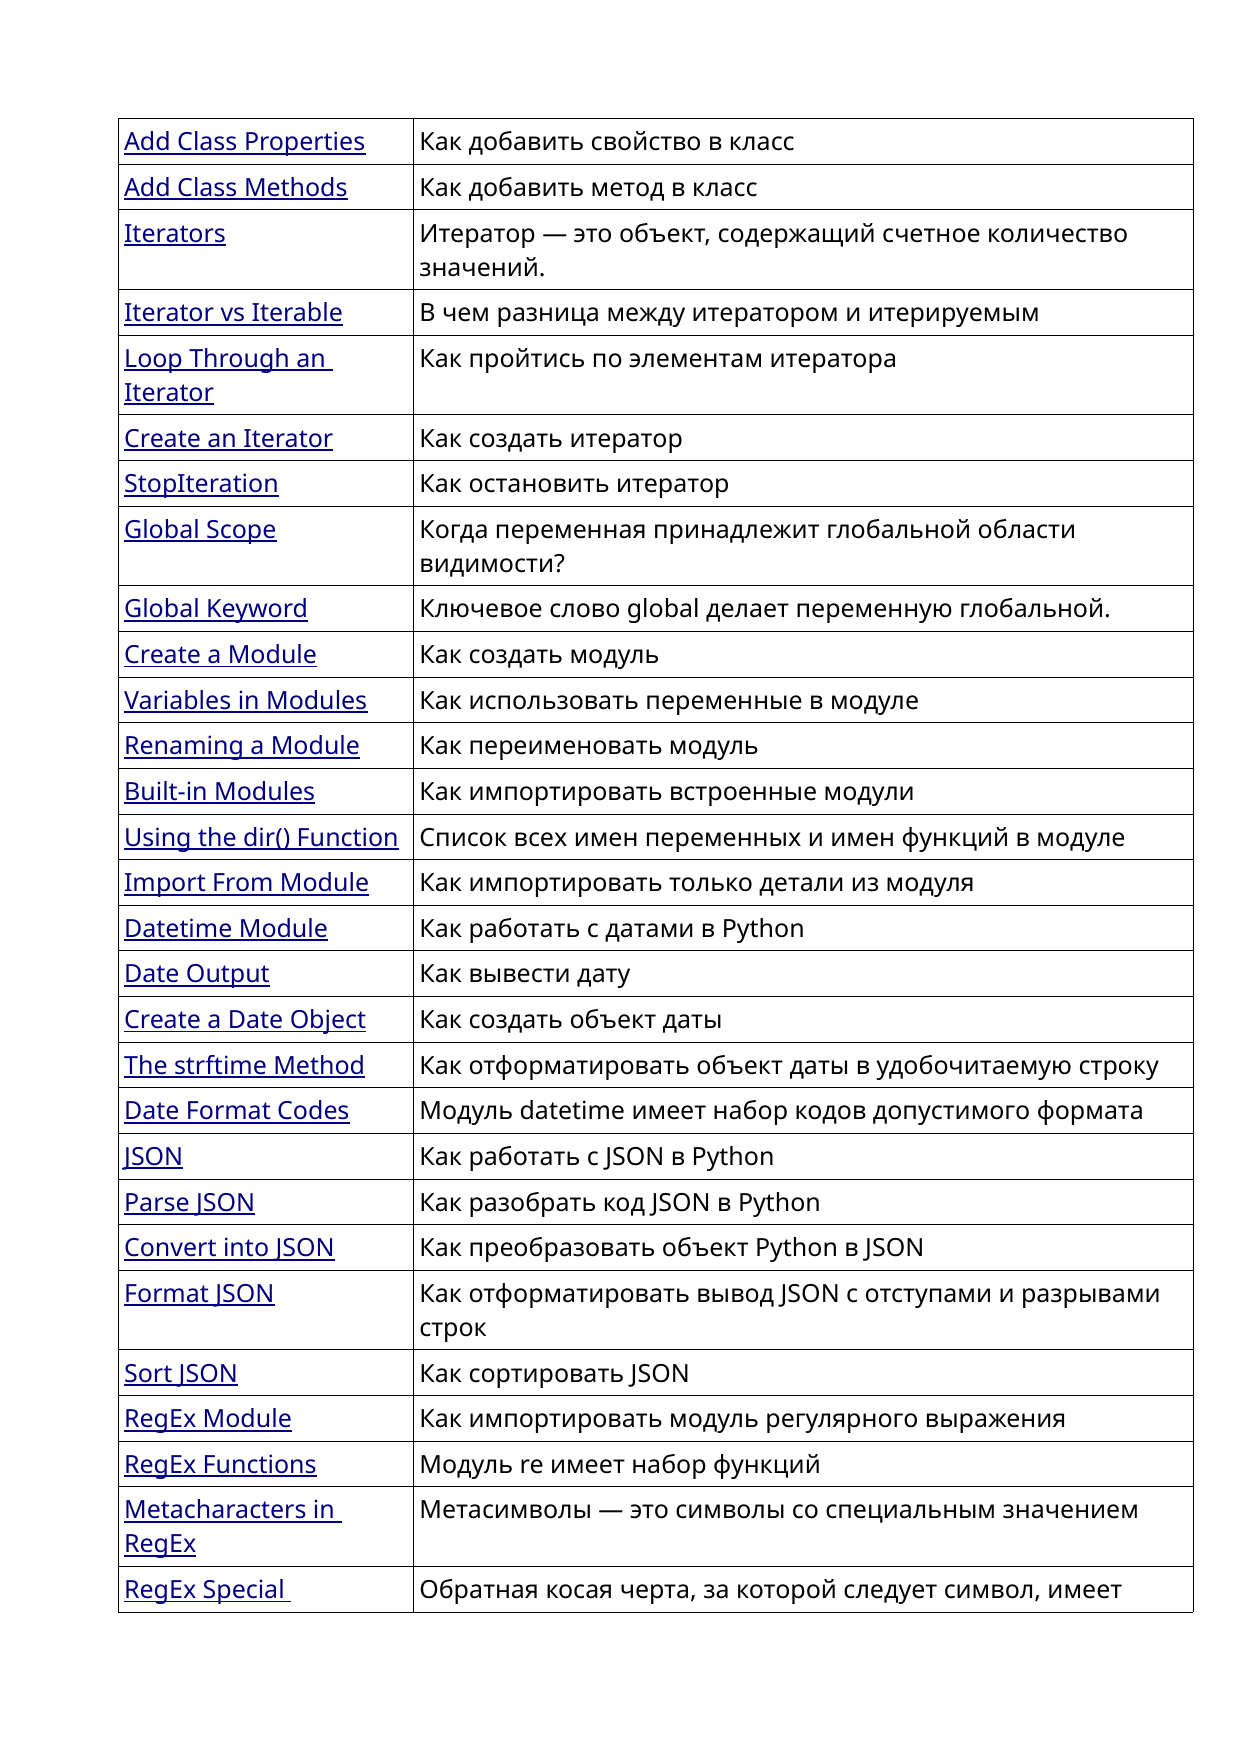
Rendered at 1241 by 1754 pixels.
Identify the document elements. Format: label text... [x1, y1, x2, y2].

table_cell Как пройтись по элементам итератора [414, 336, 1193, 414]
table_cell Как отформатировать вывод JSON с отступами и разрывами строк [414, 1271, 1193, 1349]
table_cell Модуль re имеет набор функций [414, 1442, 1193, 1486]
table_cell Add Class Methods [119, 165, 413, 209]
table_cell Как отформатировать объект даты в удобочитаемую строку [414, 1043, 1193, 1087]
table_cell Как работать с JSON в Python [414, 1134, 1193, 1178]
table_cell Date Format Codes [119, 1088, 413, 1133]
table_cell Как добавить метод в класс [414, 165, 1193, 209]
table_cell Как вывести дату [414, 951, 1193, 996]
table_cell Parse JSON [119, 1180, 413, 1224]
table_cell The strftime Method [119, 1043, 413, 1087]
table_cell Модуль datetime имеет набор кодов допустимого формата [414, 1088, 1193, 1133]
table_cell RegEx Functions [119, 1442, 413, 1486]
table_cell Renaming a Module [119, 723, 413, 768]
table_cell Как разобрать код JSON в Python [414, 1180, 1193, 1224]
table_cell Variables in Modules [119, 678, 413, 722]
table_cell Add Class Properties [119, 119, 413, 164]
table_cell Convert into JSON [119, 1225, 413, 1270]
table_cell Global Scope [119, 507, 413, 585]
table_cell Как сортировать JSON [414, 1350, 1193, 1395]
table_cell Datetime Module [119, 906, 413, 950]
table_cell Список всех имен переменных и имен функций в модуле [414, 815, 1193, 859]
table_cell Iterators [119, 210, 413, 289]
table_cell Как использовать переменные в модуле [414, 678, 1193, 722]
table_cell Using the dir() Function [119, 815, 413, 859]
table_cell Как работать с датами в Python [414, 906, 1193, 950]
table_cell Как создать итератор [414, 415, 1193, 460]
table_cell JSON [119, 1134, 413, 1178]
table_cell Итератор — это объект, содержащий счетное количество значений. [414, 210, 1193, 289]
table_cell Create a Date Object [119, 997, 413, 1042]
table_cell Global Keyword [119, 586, 413, 631]
table_cell Как импортировать модуль регулярного выражения [414, 1396, 1193, 1441]
table_cell Как создать модуль [414, 632, 1193, 677]
table_cell Как импортировать только детали из модуля [414, 860, 1193, 905]
table_cell Ключевое слово global делает переменную глобальной. [414, 586, 1193, 631]
table_cell Import From Module [119, 860, 413, 905]
table_cell Метасимволы — это символы со специальным значением [414, 1487, 1193, 1566]
table_cell Create a Module [119, 632, 413, 677]
table_cell StopIteration [119, 461, 413, 506]
table_cell Create an Iterator [119, 415, 413, 460]
table_cell Как переименовать модуль [414, 723, 1193, 768]
table_cell Как преобразовать объект Python в JSON [414, 1225, 1193, 1270]
table_cell Как создать объект даты [414, 997, 1193, 1042]
table_cell Как добавить свойство в класс [414, 119, 1193, 164]
table_cell В чем разница между итератором и итерируемым [414, 290, 1193, 335]
table_cell RegEx Special [119, 1567, 413, 1612]
table_cell Loop Through an Iterator [119, 336, 413, 414]
table_cell Built-in Modules [119, 769, 413, 813]
table_cell Iterator vs Iterable [119, 290, 413, 335]
table_cell Date Output [119, 951, 413, 996]
table_cell Sort JSON [119, 1350, 413, 1395]
table_cell Как остановить итератор [414, 461, 1193, 506]
table_cell Когда переменная принадлежит глобальной области видимости? [414, 507, 1193, 585]
table_cell Обратная косая черта, за которой следует символ, имеет [414, 1567, 1193, 1612]
table_cell Как импортировать встроенные модули [414, 769, 1193, 813]
table_cell Metacharacters in RegEx [119, 1487, 413, 1566]
table_cell Format JSON [119, 1271, 413, 1349]
table_cell RegEx Module [119, 1396, 413, 1441]
